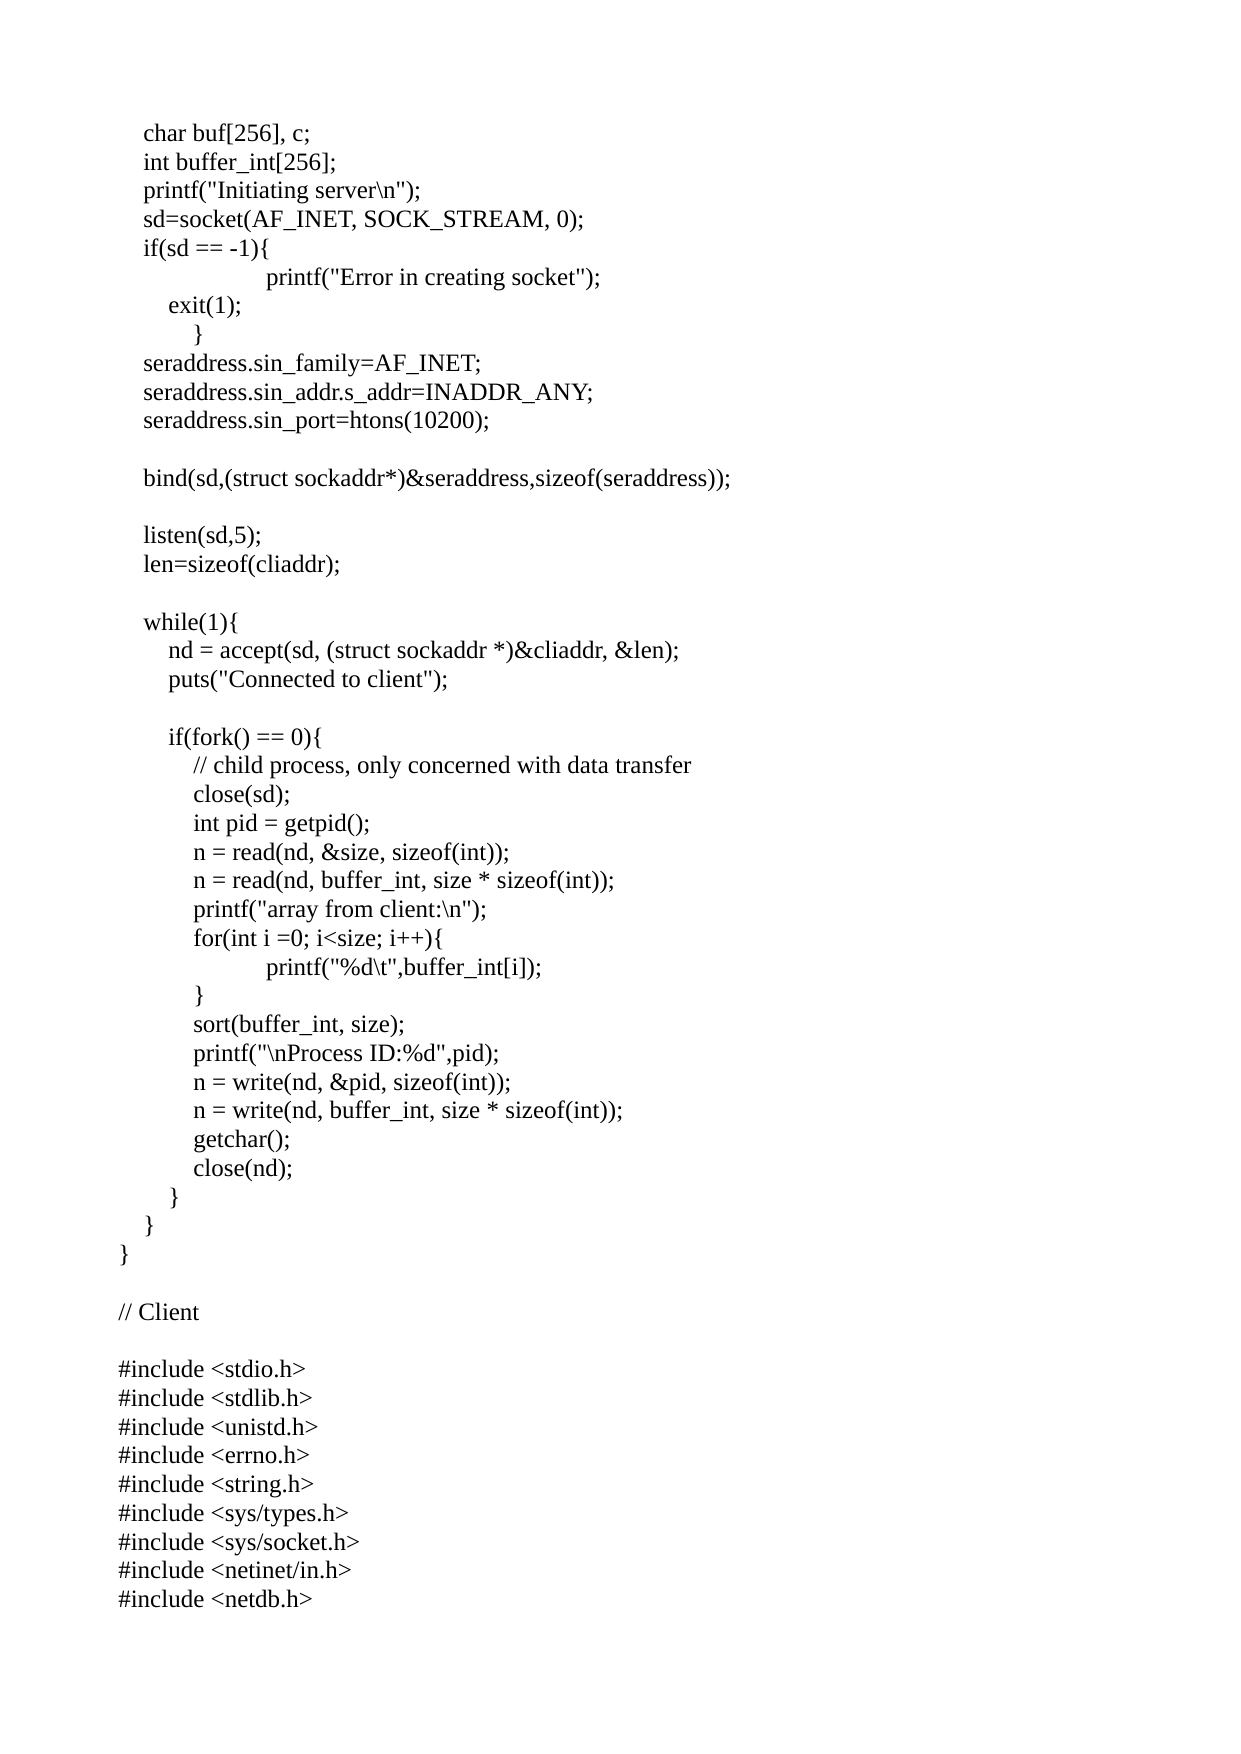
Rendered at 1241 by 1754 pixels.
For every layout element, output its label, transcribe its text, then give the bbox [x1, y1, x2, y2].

text seraddress.sin_addr.s_addr=INADDR_ANY; [118, 377, 1122, 406]
text } [118, 1239, 1122, 1268]
text n = read(nd, &size, sizeof(int)); [118, 837, 1122, 866]
text char buf[256], c; [118, 118, 1122, 147]
text n = read(nd, buffer_int, size * sizeof(int)); [118, 866, 1122, 894]
text puts("Connected to client"); [118, 664, 1122, 693]
text seraddress.sin_family=AF_INET; [118, 348, 1122, 377]
text while(1){ [118, 607, 1122, 636]
text listen(sd,5); [118, 521, 1122, 549]
text #include <sys/socket.h> [118, 1527, 1122, 1556]
text #include <string.h> [118, 1469, 1122, 1498]
text #include <netdb.h> [118, 1584, 1122, 1613]
text printf("Error in creating socket"); [118, 262, 1122, 291]
text if(fork() == 0){ [118, 722, 1122, 751]
text n = write(nd, buffer_int, size * sizeof(int)); [118, 1096, 1122, 1124]
text printf("%d\t",buffer_int[i]); [118, 952, 1122, 981]
text n = write(nd, &pid, sizeof(int)); [118, 1067, 1122, 1096]
text printf("\nProcess ID:%d",pid); [118, 1038, 1122, 1067]
text #include <netinet/in.h> [118, 1556, 1122, 1584]
text #include <stdlib.h> [118, 1383, 1122, 1412]
text nd = accept(sd, (struct sockaddr *)&cliaddr, &len); [118, 636, 1122, 664]
text sort(buffer_int, size); [118, 1009, 1122, 1038]
text } [118, 319, 1122, 348]
text getchar(); [118, 1124, 1122, 1153]
text seraddress.sin_port=htons(10200); [118, 406, 1122, 434]
text len=sizeof(cliaddr); [118, 549, 1122, 578]
text #include <errno.h> [118, 1441, 1122, 1469]
text #include <unistd.h> [118, 1412, 1122, 1441]
text bind(sd,(struct sockaddr*)&seraddress,sizeof(seraddress)); [118, 463, 1122, 492]
text // child process, only concerned with data transfer [118, 751, 1122, 779]
text int pid = getpid(); [118, 808, 1122, 837]
text close(sd); [118, 779, 1122, 808]
text exit(1); [118, 291, 1122, 319]
text for(int i =0; i<size; i++){ [118, 923, 1122, 952]
text } [118, 1211, 1122, 1239]
text } [118, 1182, 1122, 1211]
text close(nd); [118, 1153, 1122, 1182]
text sd=socket(AF_INET, SOCK_STREAM, 0); [118, 204, 1122, 233]
text if(sd == -1){ [118, 233, 1122, 262]
text } [118, 981, 1122, 1009]
text // Client [118, 1297, 1122, 1326]
text printf("array from client:\n"); [118, 894, 1122, 923]
text #include <stdio.h> [118, 1354, 1122, 1383]
text #include <sys/types.h> [118, 1498, 1122, 1527]
text int buffer_int[256]; [118, 147, 1122, 176]
text printf("Initiating server\n"); [118, 176, 1122, 204]
